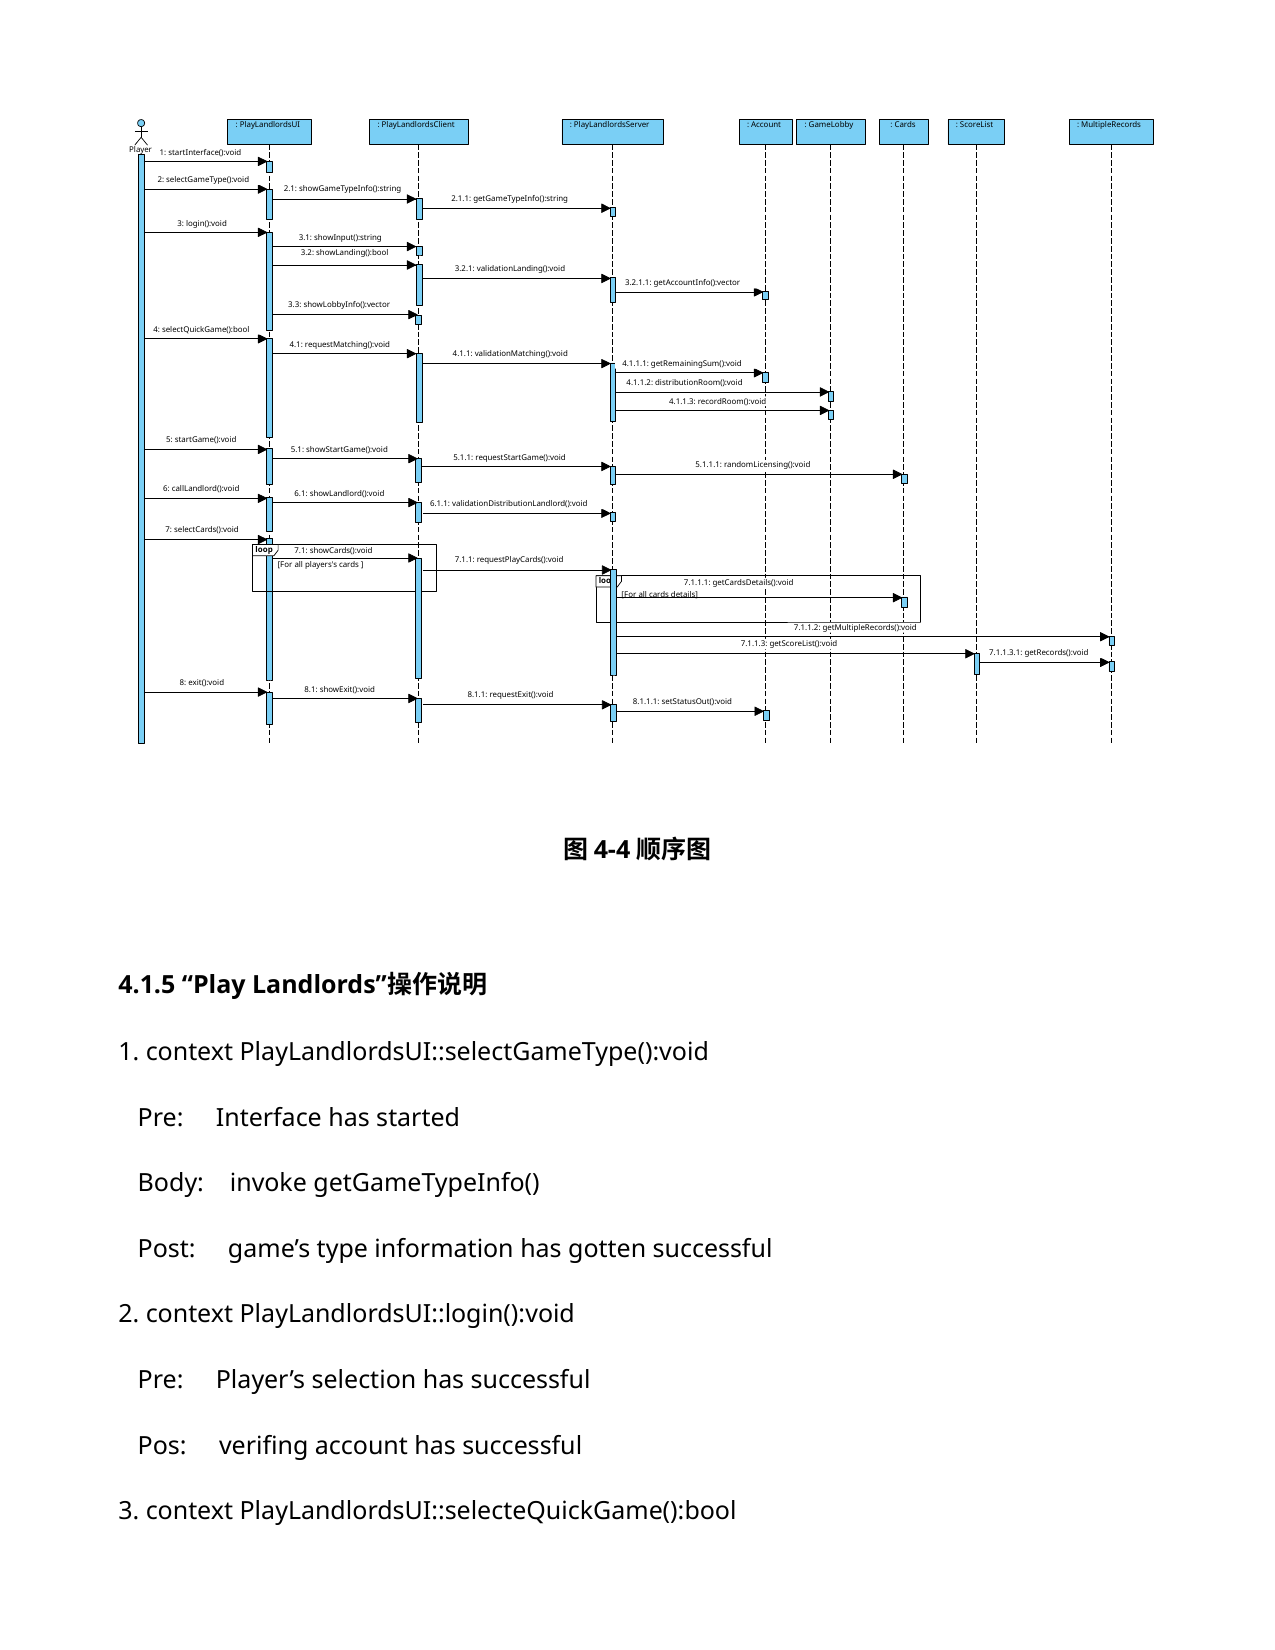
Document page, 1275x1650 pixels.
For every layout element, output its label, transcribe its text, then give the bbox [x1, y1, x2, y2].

text Pos: verifing account has successful [118, 1427, 1157, 1461]
text 1. context PlayLandlordsUI::selectGameType():void [118, 1033, 1157, 1068]
text 4.1.5 “Play Landlords”操作说明 [118, 964, 1157, 1001]
text 2. context PlayLandlordsUI::login():void [118, 1296, 1157, 1330]
text 图4-4 顺序图 [118, 830, 1157, 866]
text Pre: Player’s selection has successful [118, 1362, 1157, 1396]
text Pre: Interface has started [118, 1099, 1157, 1133]
text 3. context PlayLandlordsUI::selecteQuickGame():bool [118, 1493, 1157, 1527]
text Body: invoke getGameTypeInfo() [118, 1165, 1157, 1199]
text Post: game’s type information has gotten successful [118, 1230, 1157, 1264]
